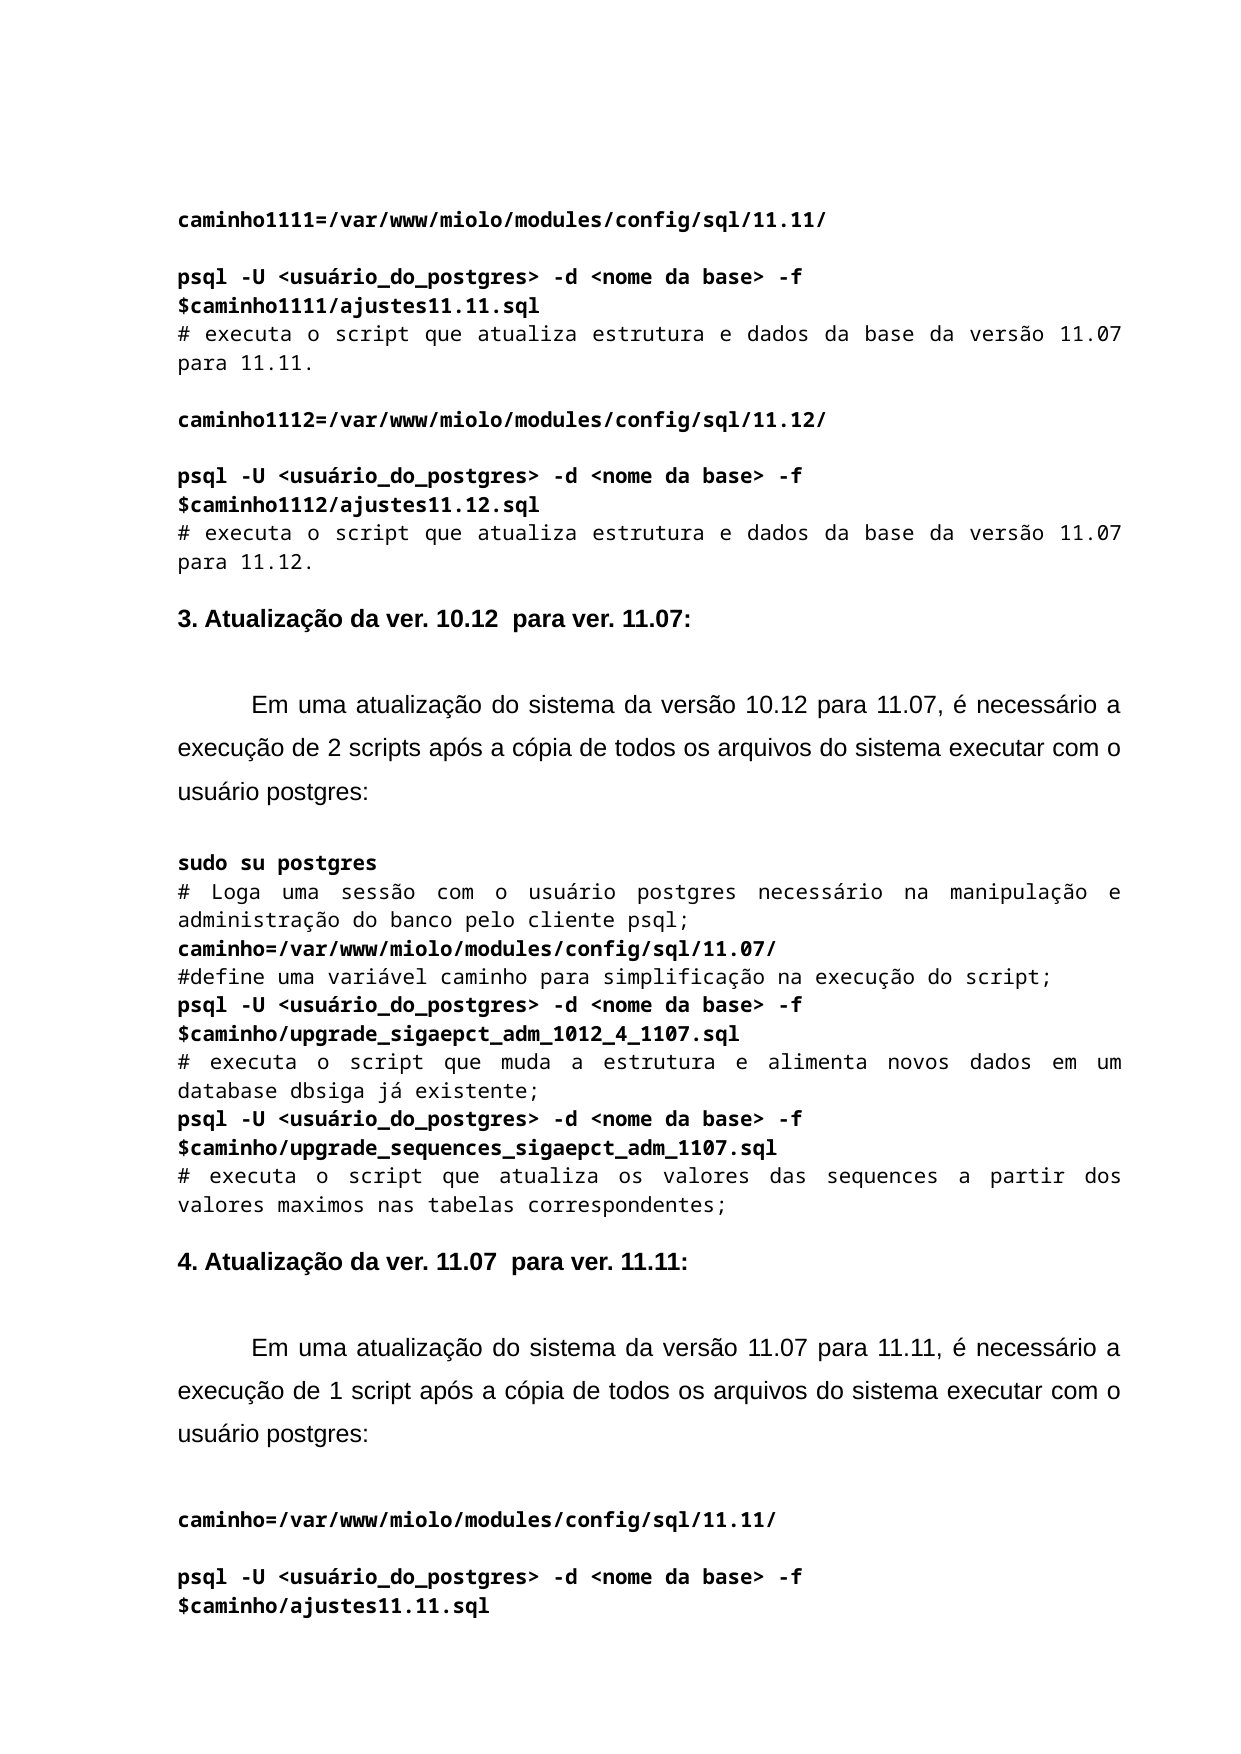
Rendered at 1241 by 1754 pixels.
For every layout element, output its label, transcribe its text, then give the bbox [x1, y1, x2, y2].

text caminho1112=/var/www/miolo/modules/config/sql/11.12/ [177, 405, 1122, 433]
text # executa o script que atualiza estrutura e dados da base da versão 11.07 para 11.11. [177, 319, 1122, 376]
text Em uma atualização do sistema da versão 11.07 para 11.11, é necessário a execução de 1 script após a cópia de todos os arquivos do sistema executar com o usuário postgres: [177, 1333, 1122, 1448]
text caminho=/var/www/miolo/modules/config/sql/11.07/ [177, 934, 1122, 962]
text # executa o script que atualiza estrutura e dados da base da versão 11.07 para 11.12. [177, 518, 1122, 575]
text sudo su postgres [177, 848, 1122, 877]
text psql -U <usuário_do_postgres> -d <nome da base> -f $caminho/upgrade_sigaepct_adm_1012_4_1107.sql [177, 991, 1122, 1047]
subtitle 3. Atualização da ver. 10.12 para ver. 11.07: [177, 604, 1122, 633]
text Em uma atualização do sistema da versão 10.12 para 11.07, é necessário a execução de 2 scripts após a cópia de todos os arquivos do sistema executar com o usuário postgres: [177, 690, 1122, 805]
text # executa o script que atualiza os valores das sequences a partir dos valores maximos nas tabelas correspondentes; [177, 1161, 1122, 1218]
text psql -U <usuário_do_postgres> -d <nome da base> -f $caminho/ajustes11.11.sql [177, 1562, 1122, 1619]
text psql -U <usuário_do_postgres> -d <nome da base> -f $caminho1112/ajustes11.12.sql [177, 462, 1122, 518]
text #define uma variável caminho para simplificação na execução do script; [177, 962, 1122, 991]
text # Loga uma sessão com o usuário postgres necessário na manipulação e administração do banco pelo cliente psql; [177, 877, 1122, 934]
text # executa o script que muda a estrutura e alimenta novos dados em um database dbsiga já existente; [177, 1047, 1122, 1104]
text psql -U <usuário_do_postgres> -d <nome da base> -f $caminho/upgrade_sequences_sigaepct_adm_1107.sql [177, 1104, 1122, 1161]
text caminho1111=/var/www/miolo/modules/config/sql/11.11/ [177, 206, 1122, 234]
text caminho=/var/www/miolo/modules/config/sql/11.11/ [177, 1506, 1122, 1534]
text psql -U <usuário_do_postgres> -d <nome da base> -f $caminho1111/ajustes11.11.sql [177, 262, 1122, 319]
subtitle 4. Atualização da ver. 11.07 para ver. 11.11: [177, 1247, 1122, 1276]
